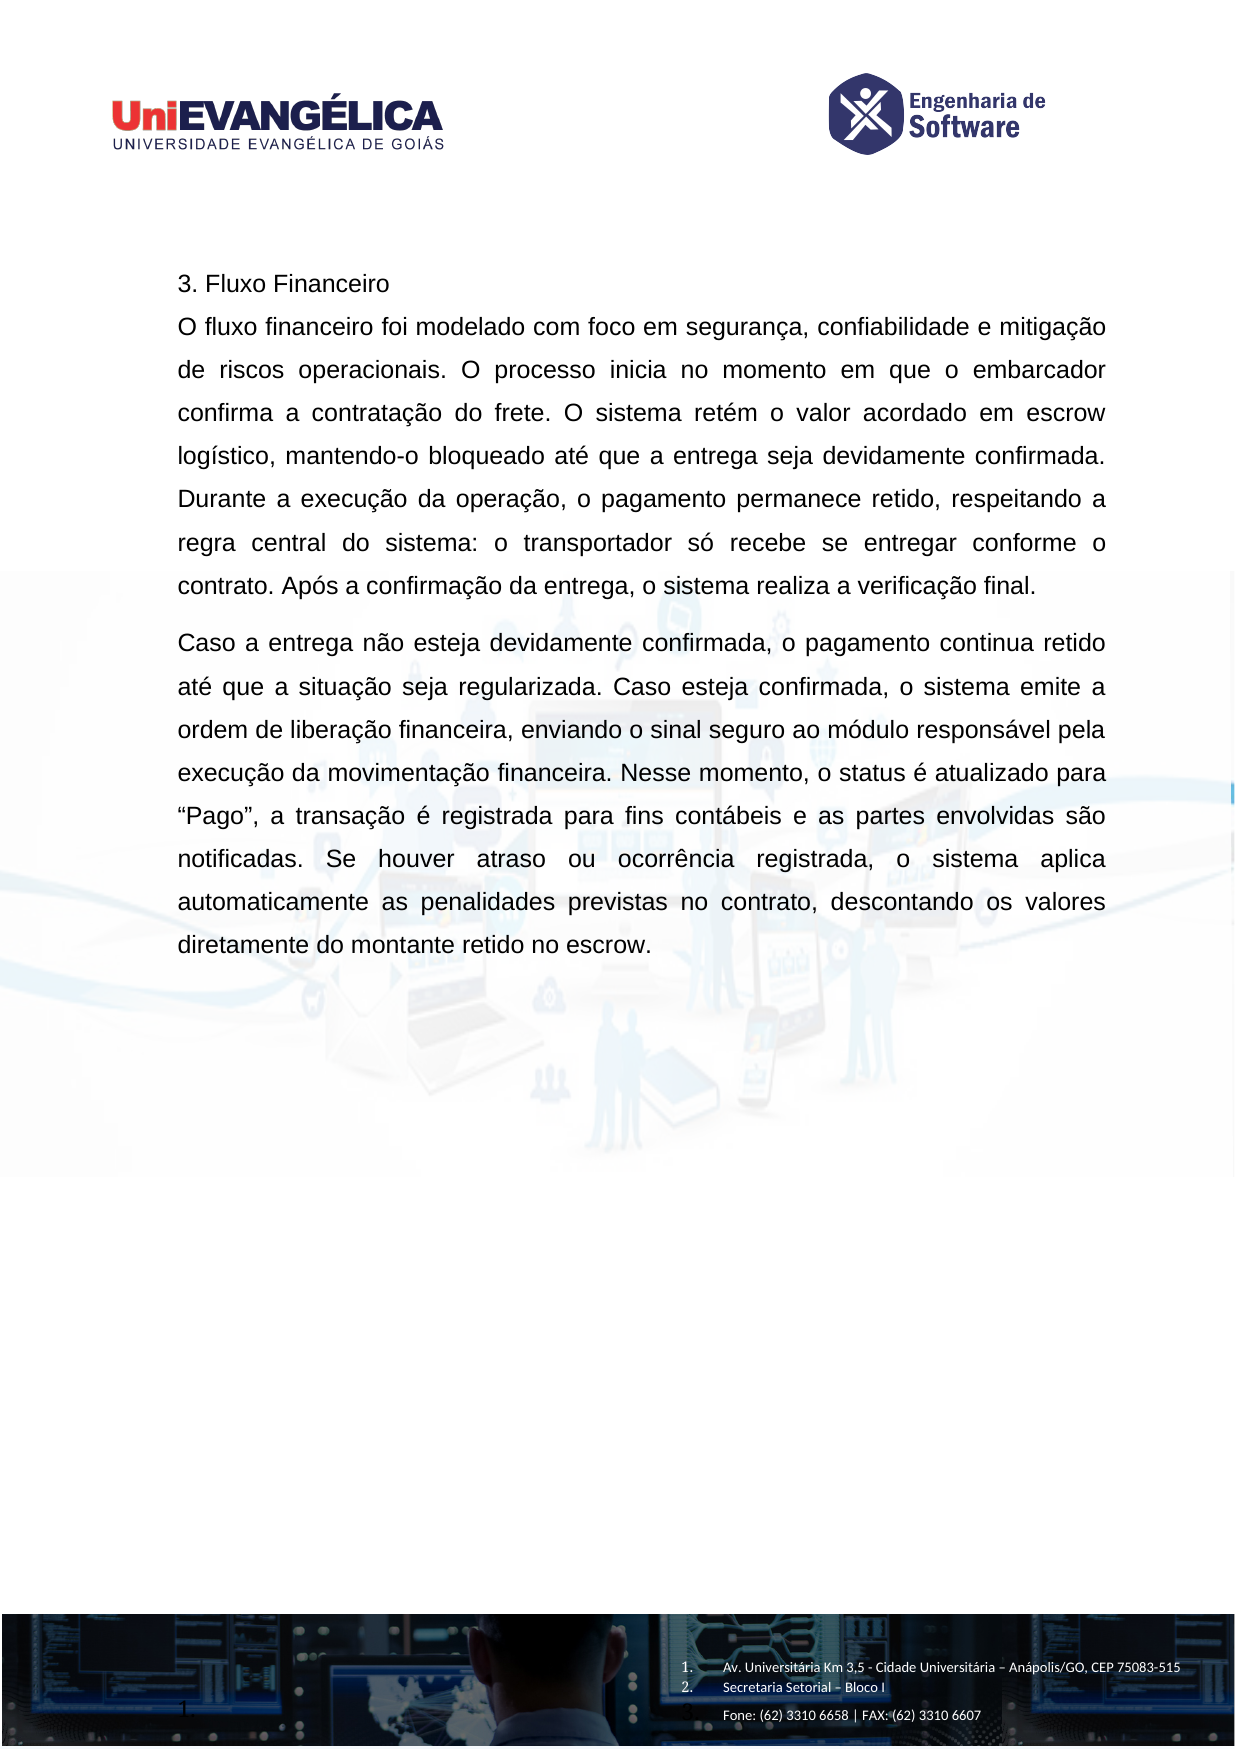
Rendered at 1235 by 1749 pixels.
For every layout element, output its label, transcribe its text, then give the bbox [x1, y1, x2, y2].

list 3. Fluxo Financeiro O fluxo financeiro foi modelado com foco em segurança, confiabilidade e mitigação de riscos operacionais. O processo inicia no momento em que o embarcador confirma a contratação do frete. O sistema retém o valor acordado em escrow logístico, mantendo-o bloqueado até que a entrega seja devidamente confirmada. Durante a execução da operação, o pagamento permanece retido, respeitando a regra central do sistema: o transportador só recebe se entregar conforme o contrato. Após a confirmação da entrega, o sistema realiza a verificação final. [177, 269, 1107, 599]
picture [2, 1614, 1235, 1746]
table_cell [1230, 571, 1235, 1177]
picture [828, 73, 1046, 155]
picture [112, 93, 445, 154]
list Caso a entrega não esteja devidamente confirmada, o pagamento continua retido até que a situação seja regularizada. Caso esteja confirmada, o sistema emite a ordem de liberação financeira, enviando o sinal seguro ao módulo responsável pela execução da movimentação financeira. Nesse momento, o status é atualizado para “Pago”, a transação é registrada para fins contábeis e as partes envolvidas são notificadas. Se houver atraso ou ocorrência registrada, o sistema aplica automaticamente as penalidades previstas no contrato, descontando os valores diretamente do montante retido no escrow. [177, 628, 1107, 959]
